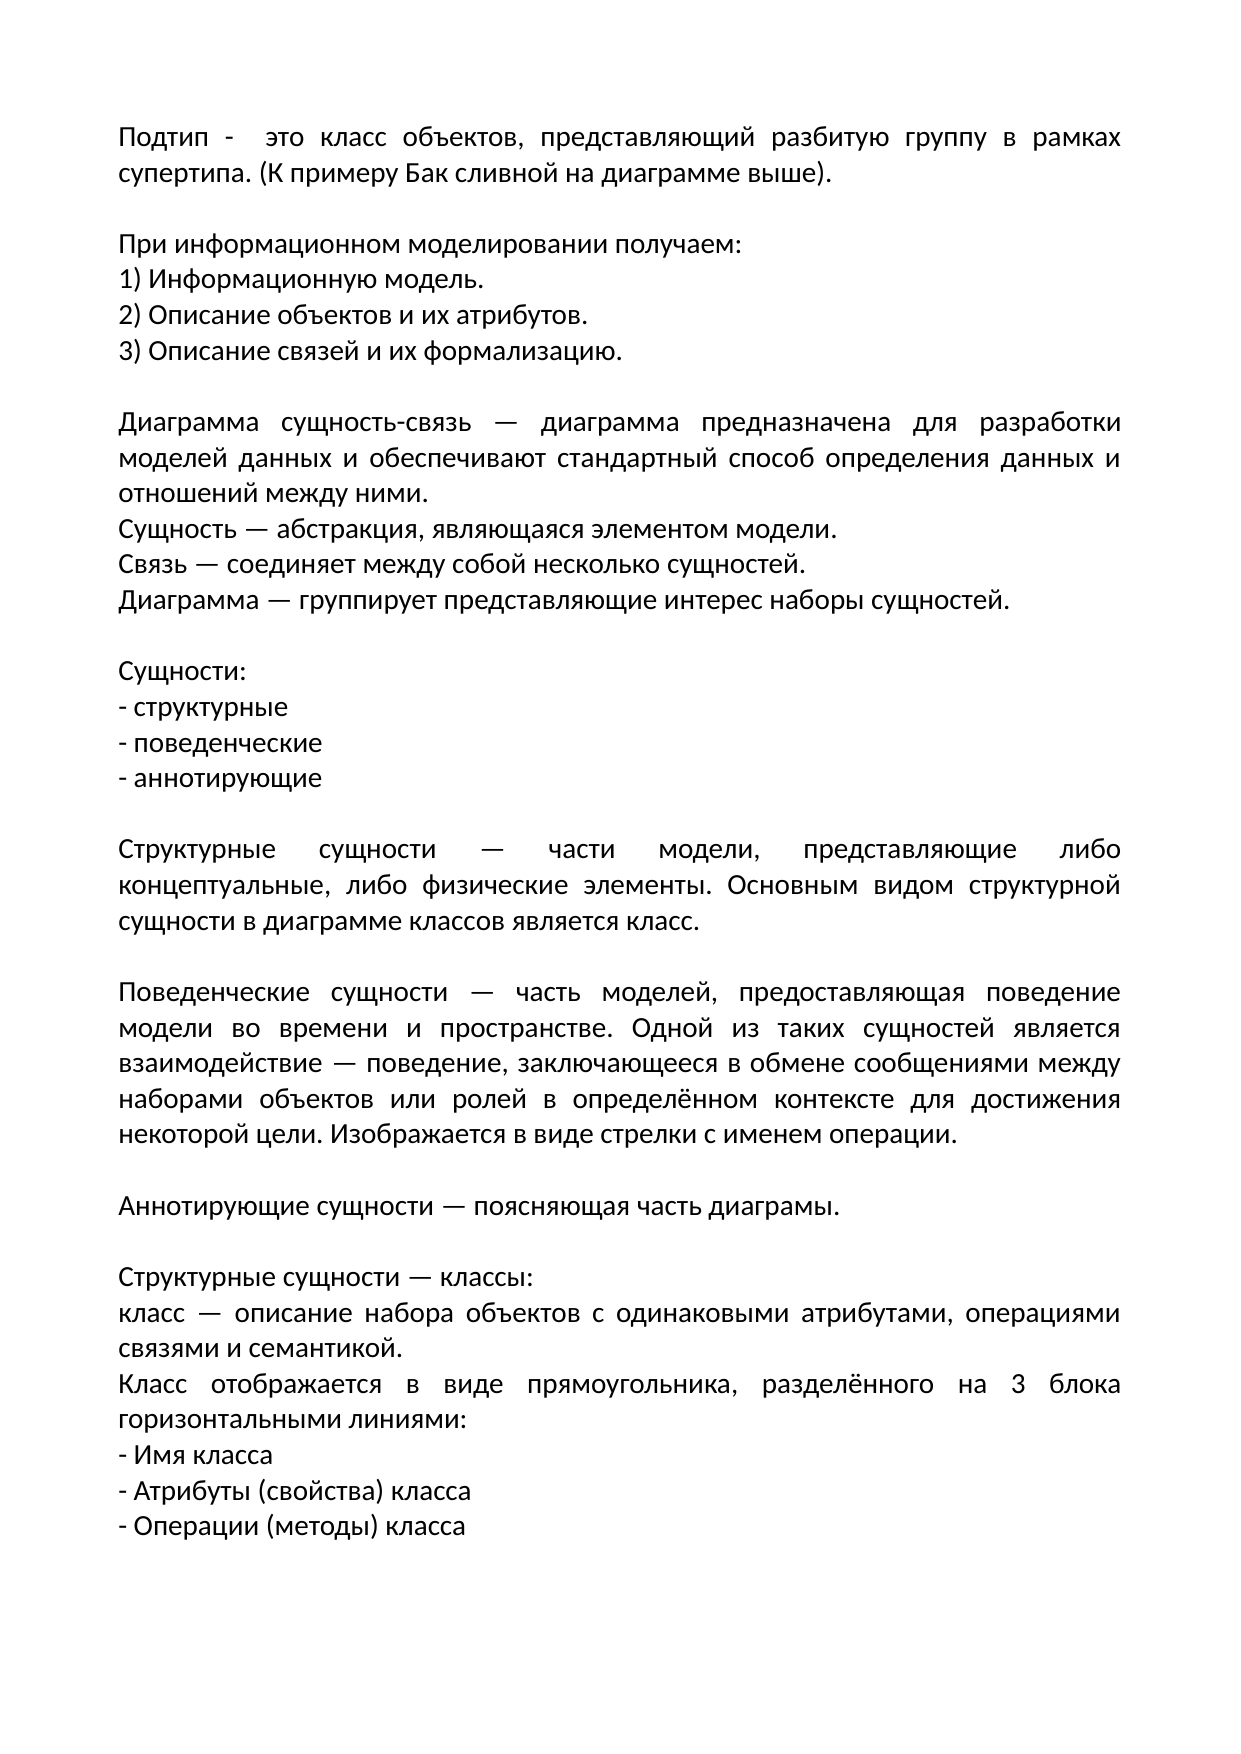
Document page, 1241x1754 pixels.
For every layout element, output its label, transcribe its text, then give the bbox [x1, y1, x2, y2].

text - Атрибуты (свойства) класса [118, 1472, 1122, 1507]
text Диаграмма сущность-связь — диаграмма предназначена для разработки моделей данных и обеспечивают стандартный способ определения данных и отношений между ними. [118, 403, 1122, 510]
text Класс отображается в виде прямоугольника, разделённого на 3 блока горизонтальными линиями: [118, 1365, 1122, 1436]
text Сущность — абстракция, являющаяся элементом модели. [118, 510, 1122, 546]
text - аннотирующие [118, 759, 1122, 795]
text Поведенческие сущности — часть моделей, предоставляющая поведение модели во времени и пространстве. Одной из таких сущностей является взаимодействие — поведение, заключающееся в обмене сообщениями между наборами объектов или ролей в определённом контексте для достижения некоторой цели. Изображается в виде стрелки с именем операции. [118, 973, 1122, 1151]
text Диаграмма — группирует представляющие интерес наборы сущностей. [118, 581, 1122, 617]
text 1) Информационную модель. [118, 261, 1122, 296]
text Структурные сущности — части модели, представляющие либо концептуальные, либо физические элементы. Основным видом структурной сущности в диаграмме классов является класс. [118, 831, 1122, 937]
text - поведенческие [118, 724, 1122, 759]
text Подтип - это класс объектов, представляющий разбитую группу в рамках супертипа. (К примеру Бак сливной на диаграмме выше). [118, 118, 1122, 189]
text Аннотирующие сущности — поясняющая часть диаграмы. [118, 1187, 1122, 1222]
text 3) Описание связей и их формализацию. [118, 332, 1122, 367]
text Сущности: [118, 652, 1122, 688]
text - структурные [118, 688, 1122, 724]
text Связь — соединяет между собой несколько сущностей. [118, 546, 1122, 581]
text - Операции (методы) класса [118, 1507, 1122, 1543]
text 2) Описание объектов и их атрибутов. [118, 296, 1122, 332]
text При информационном моделировании получаем: [118, 225, 1122, 261]
text Структурные сущности — классы: [118, 1258, 1122, 1294]
text - Имя класса [118, 1436, 1122, 1472]
text класс — описание набора объектов с одинаковыми атрибутами, операциями связями и семантикой. [118, 1294, 1122, 1365]
